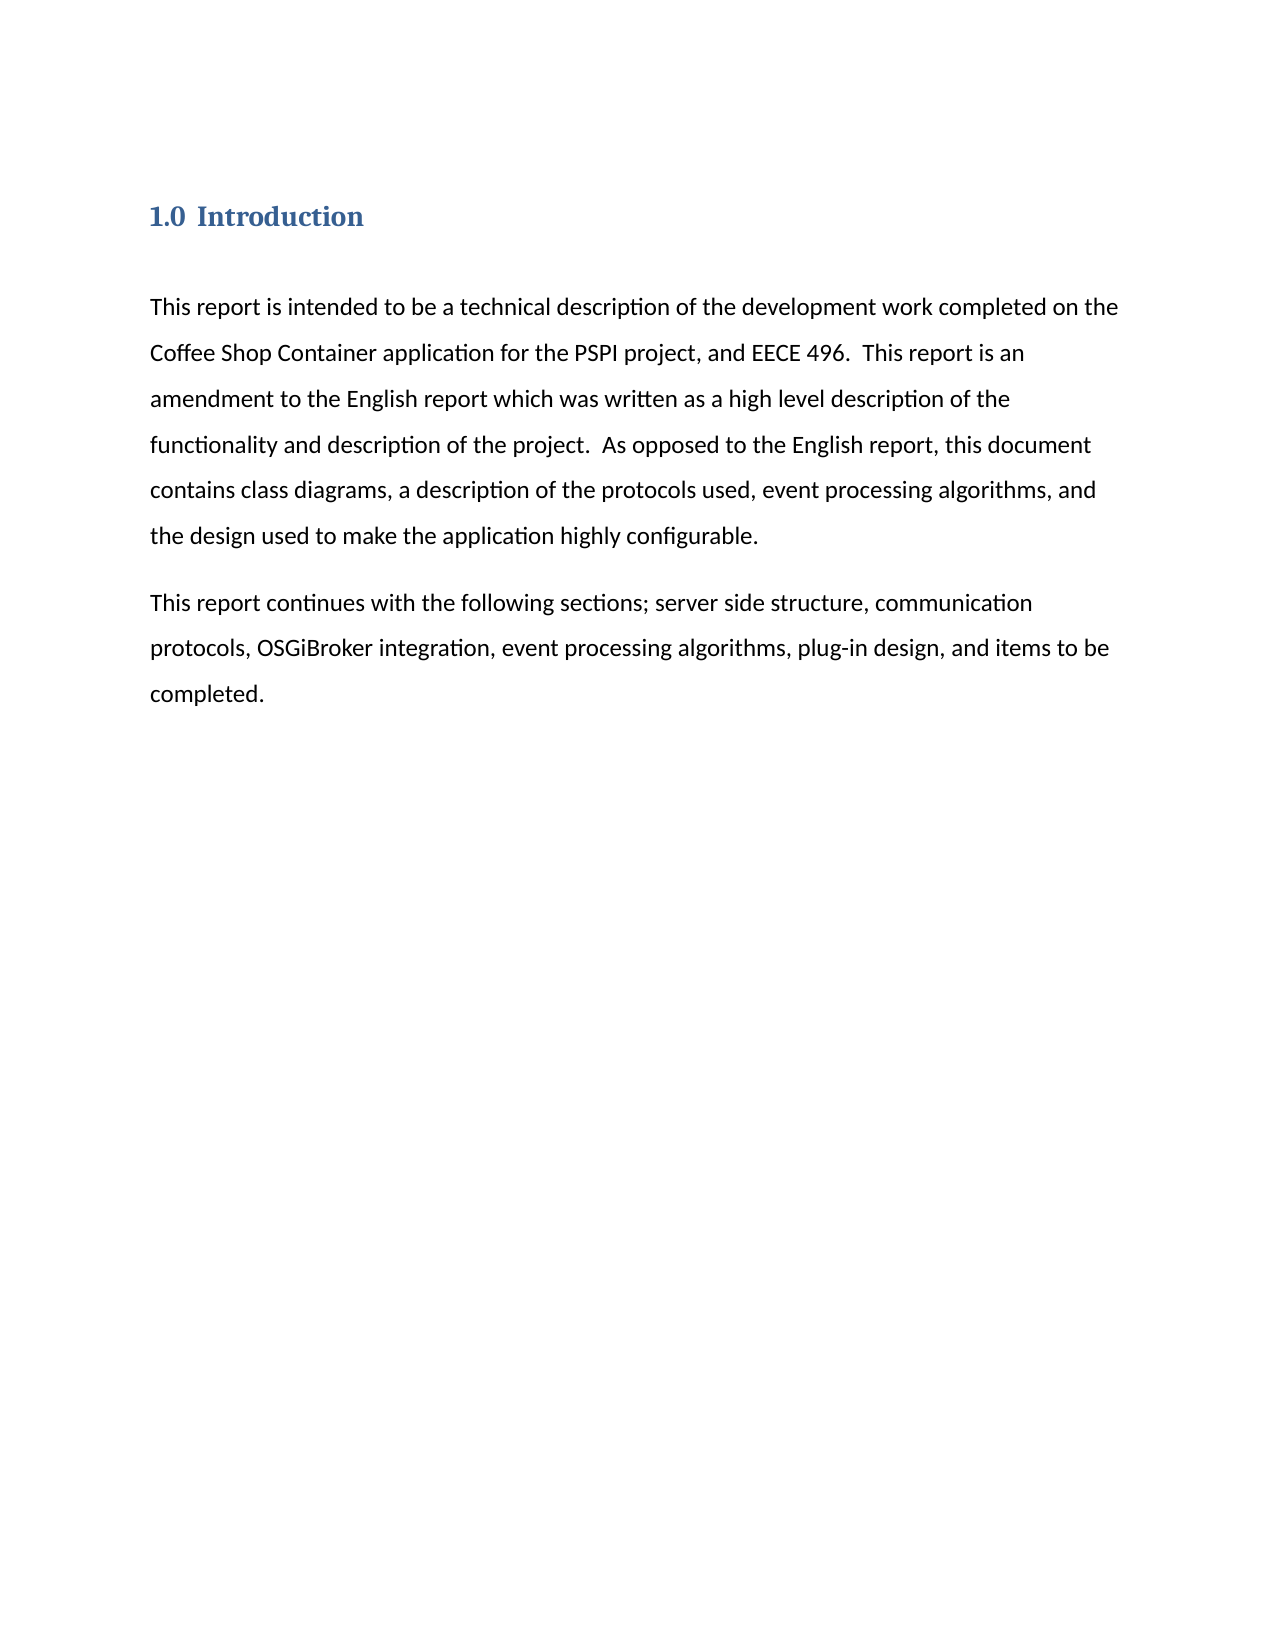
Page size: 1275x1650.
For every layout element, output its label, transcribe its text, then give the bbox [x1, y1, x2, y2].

text This report continues with the following sections; server side structure, communication protocols, OSGiBroker integration, event processing algorithms, plug-in design, and items to be completed. [150, 587, 1125, 709]
subtitle Introduction [150, 200, 1125, 233]
text This report is intended to be a technical description of the development work completed on the Coffee Shop Container application for the PSPI project, and EECE 496. This report is an amendment to the English report which was written as a high level description of the functionality and description of the project. As opposed to the English report, this document contains class diagrams, a description of the protocols used, event processing algorithms, and the design used to make the application highly configurable. [150, 292, 1125, 551]
